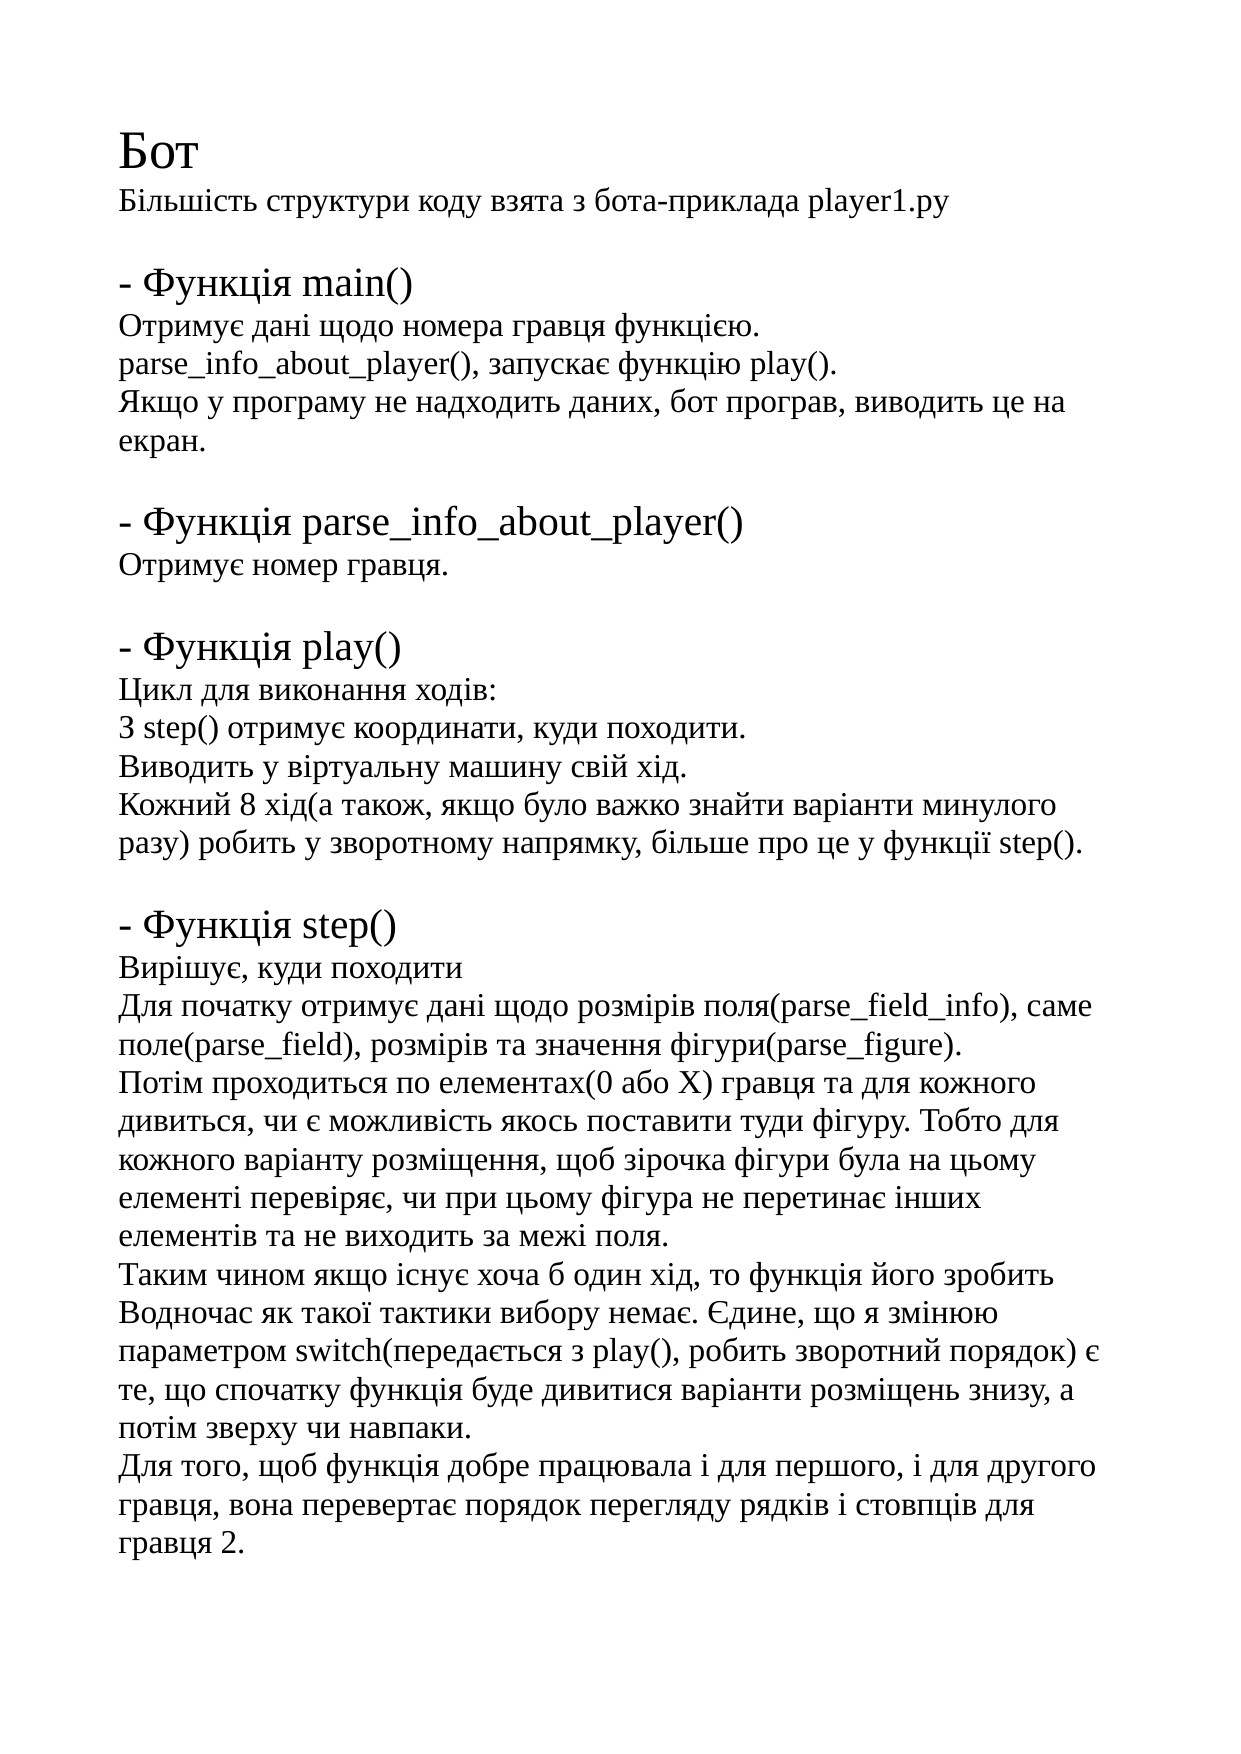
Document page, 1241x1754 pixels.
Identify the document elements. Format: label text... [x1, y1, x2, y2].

text Для початку отримує дані щодо розмірів поля(parse_field_info), саме поле(parse_field), розмірів та значення фігури(parse_figure). [118, 985, 1122, 1062]
text Отримує дані щодо номера гравця функцією. parse_info_about_player(), запускає функцію play(). [118, 305, 1122, 382]
text - Функція parse_info_about_player() [118, 497, 1122, 544]
text Більшість структури коду взята з бота-приклада player1.py [118, 180, 1122, 219]
text Таким чином якщо існує хоча б один хід, то функція його зробить [118, 1254, 1122, 1292]
text Якщо у програму не надходить даних, бот програв, виводить це на екран. [118, 382, 1122, 458]
text Потім проходиться по елементах(0 або Х) гравця та для кожного дивиться, чи є можливість якось поставити туди фігуру. Тобто для кожного варіанту розміщення, щоб зірочка фігури була на цьому елементі перевіряє, чи при цьому фігура не перетинає інших елементів та не виходить за межі поля. [118, 1062, 1122, 1254]
text Бот [118, 118, 1122, 180]
text - Функція step() [118, 899, 1122, 947]
text Цикл для виконання ходів: [118, 669, 1122, 707]
text Виводить у віртуальну машину свій хід. [118, 746, 1122, 784]
text З step() отримує координати, куди походити. [118, 707, 1122, 746]
text - Функція main() [118, 257, 1122, 305]
text Отримує номер гравця. [118, 544, 1122, 583]
text - Функція play() [118, 621, 1122, 669]
text Для того, щоб функція добре працювала і для першого, і для другого гравця, вона перевертає порядок перегляду рядків і стовпців для гравця 2. [118, 1445, 1122, 1560]
text Вирішує, куди походити [118, 947, 1122, 985]
text Кожний 8 хід(а також, якщо було важко знайти варіанти минулого разу) робить у зворотному напрямку, більше про це у функції step(). [118, 784, 1122, 861]
text Водночас як такої тактики вибору немає. Єдине, що я змінюю параметром switch(передається з play(), робить зворотний порядок) є те, що спочатку функція буде дивитися варіанти розміщень знизу, а потім зверху чи навпаки. [118, 1292, 1122, 1445]
